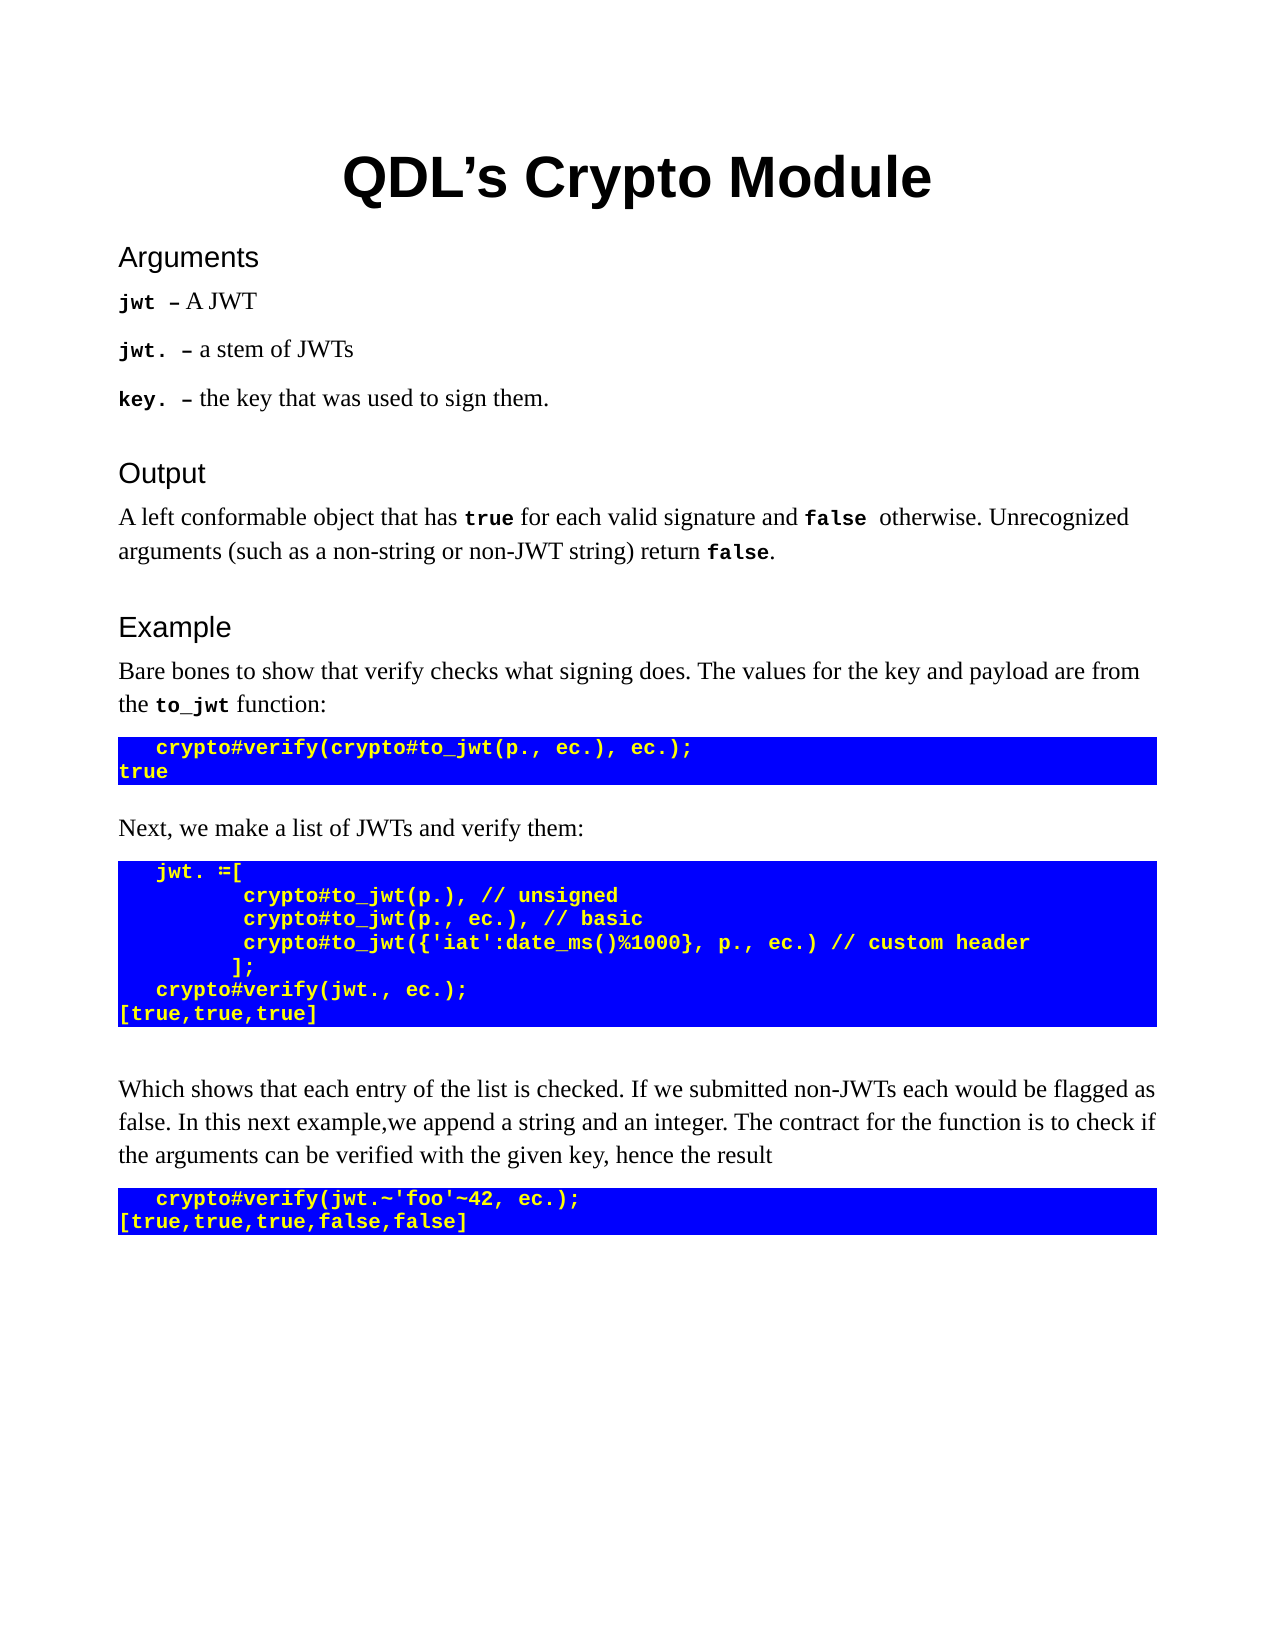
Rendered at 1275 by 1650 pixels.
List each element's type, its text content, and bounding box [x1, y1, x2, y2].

subtitle Example [118, 610, 1157, 643]
text key. – the key that was used to sign them. [118, 383, 1157, 412]
text crypto#to_jwt(p.), // unsigned [118, 885, 1157, 908]
text ]; [118, 956, 1157, 979]
text Next, we make a list of JWTs and verify them: [118, 813, 1157, 842]
subtitle Arguments [118, 240, 1157, 273]
text jwt. ≔[ [118, 861, 1157, 885]
text crypto#verify(jwt.~'foo'~42, ec.); [true,true,true,false,false] [118, 1188, 1157, 1235]
text crypto#verify(jwt., ec.); [true,true,true] [118, 979, 1157, 1027]
text jwt. – a stem of JWTs [118, 334, 1157, 364]
text crypto#verify(crypto#to_jwt(p., ec.), ec.); true [118, 737, 1157, 785]
text Bare bones to show that verify checks what signing does. The values for the key and payload are from the to_jwt function: [118, 656, 1157, 718]
text Which shows that each entry of the list is checked. If we submitted non-JWTs each would be flagged as false. In this next example,we append a string and an integer. The contract for the function is to check if the arguments can be verified with the given key, hence the result [118, 1074, 1157, 1169]
text crypto#to_jwt(p., ec.), // basic [118, 908, 1157, 932]
text A left conformable object that has true for each valid signature and false otherwise. Unrecognized arguments (such as a non-string or non-JWT string) return false. [118, 502, 1157, 566]
subtitle Output [118, 456, 1157, 490]
text jwt – A JWT [118, 286, 1157, 315]
text crypto#to_jwt({'iat':date_ms()%1000}, p., ec.) // custom header [118, 932, 1157, 956]
